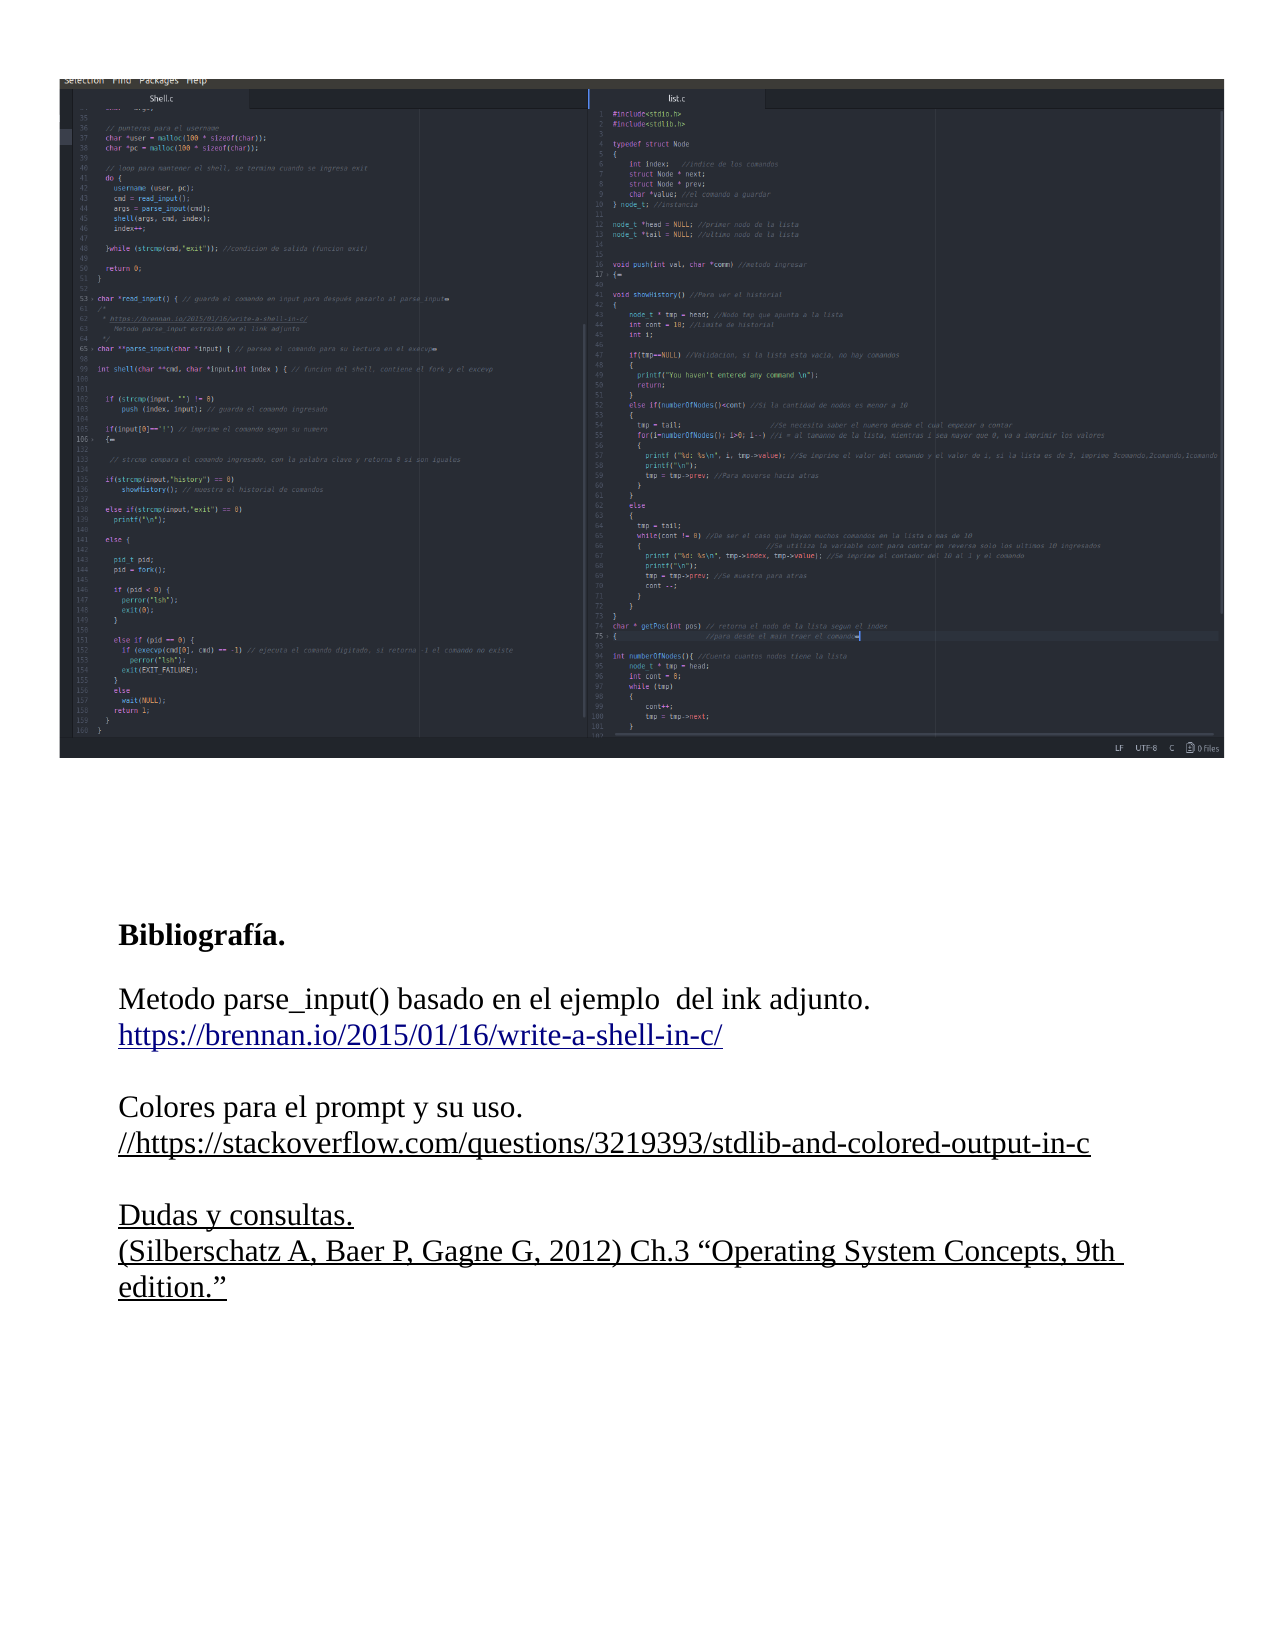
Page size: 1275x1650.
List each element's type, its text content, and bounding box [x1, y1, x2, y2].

text Metodo parse_input() basado en el ejemplo del ink adjunto. [118, 981, 1157, 1017]
text (Silberschatz A, Baer P, Gagne G, 2012) Ch.3 “Operating System Concepts, 9th edition.” [118, 1232, 1157, 1304]
text Colores para el prompt y su uso. [118, 1088, 1157, 1124]
text https://brennan.io/2015/01/16/write-a-shell-in-c/ [118, 1017, 1157, 1052]
text Dudas y consultas. [118, 1196, 1157, 1232]
text Bibliografía. [118, 916, 1157, 952]
text //https://stackoverflow.com/questions/3219393/stdlib-and-colored-output-in-c [118, 1124, 1157, 1160]
